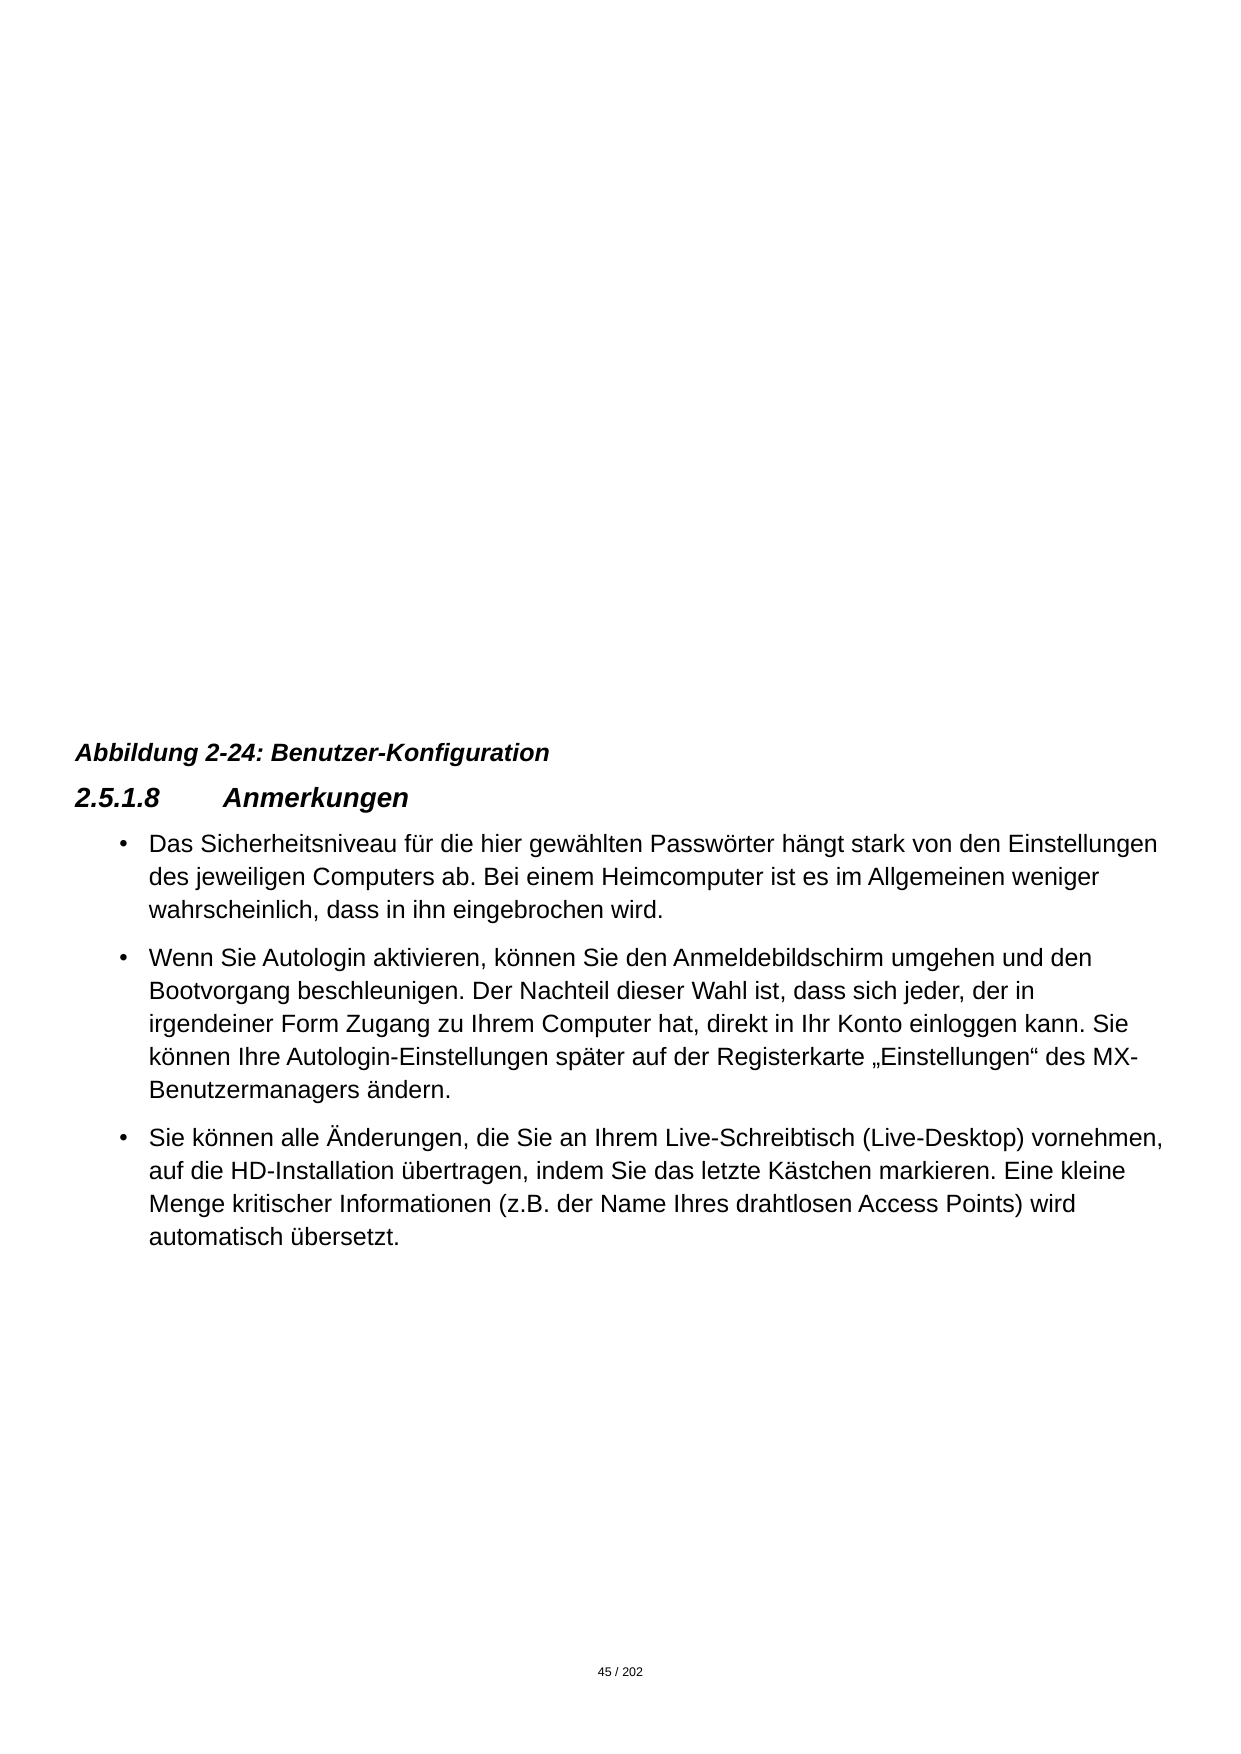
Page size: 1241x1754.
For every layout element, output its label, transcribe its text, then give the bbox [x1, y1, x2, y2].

subtitle Anmerkungen [75, 782, 1166, 814]
list Wenn Sie Autologin aktivieren, können Sie den Anmeldebildschirm umgehen und den Bootvorgang beschleunigen. Der Nachteil dieser Wahl ist, dass sich jeder, der in irgendeiner Form Zugang zu Ihrem Computer hat, direkt in Ihr Konto einloggen kann. Sie können Ihre Autologin-Einstellungen später auf der Registerkarte „Einstellungen“ des MX-Benutzermanagers ändern. [119, 943, 1166, 1104]
list Sie können alle Änderungen, die Sie an Ihrem Live-Schreibtisch (Live-Desktop) vornehmen, auf die HD-Installation übertragen, indem Sie das letzte Kästchen markieren. Eine kleine Menge kritischer Informationen (z.B. der Name Ihres drahtlosen Access Points) wird automatisch übersetzt. [119, 1123, 1166, 1251]
list Das Sicherheitsniveau für die hier gewählten Passwörter hängt stark von den Einstellungen des jeweiligen Computers ab. Bei einem Heimcomputer ist es im Allgemeinen weniger wahrscheinlich, dass in ihn eingebrochen wird. [119, 829, 1166, 923]
text Abbildung 2-24: Benutzer-Konfiguration [75, 75, 1166, 767]
